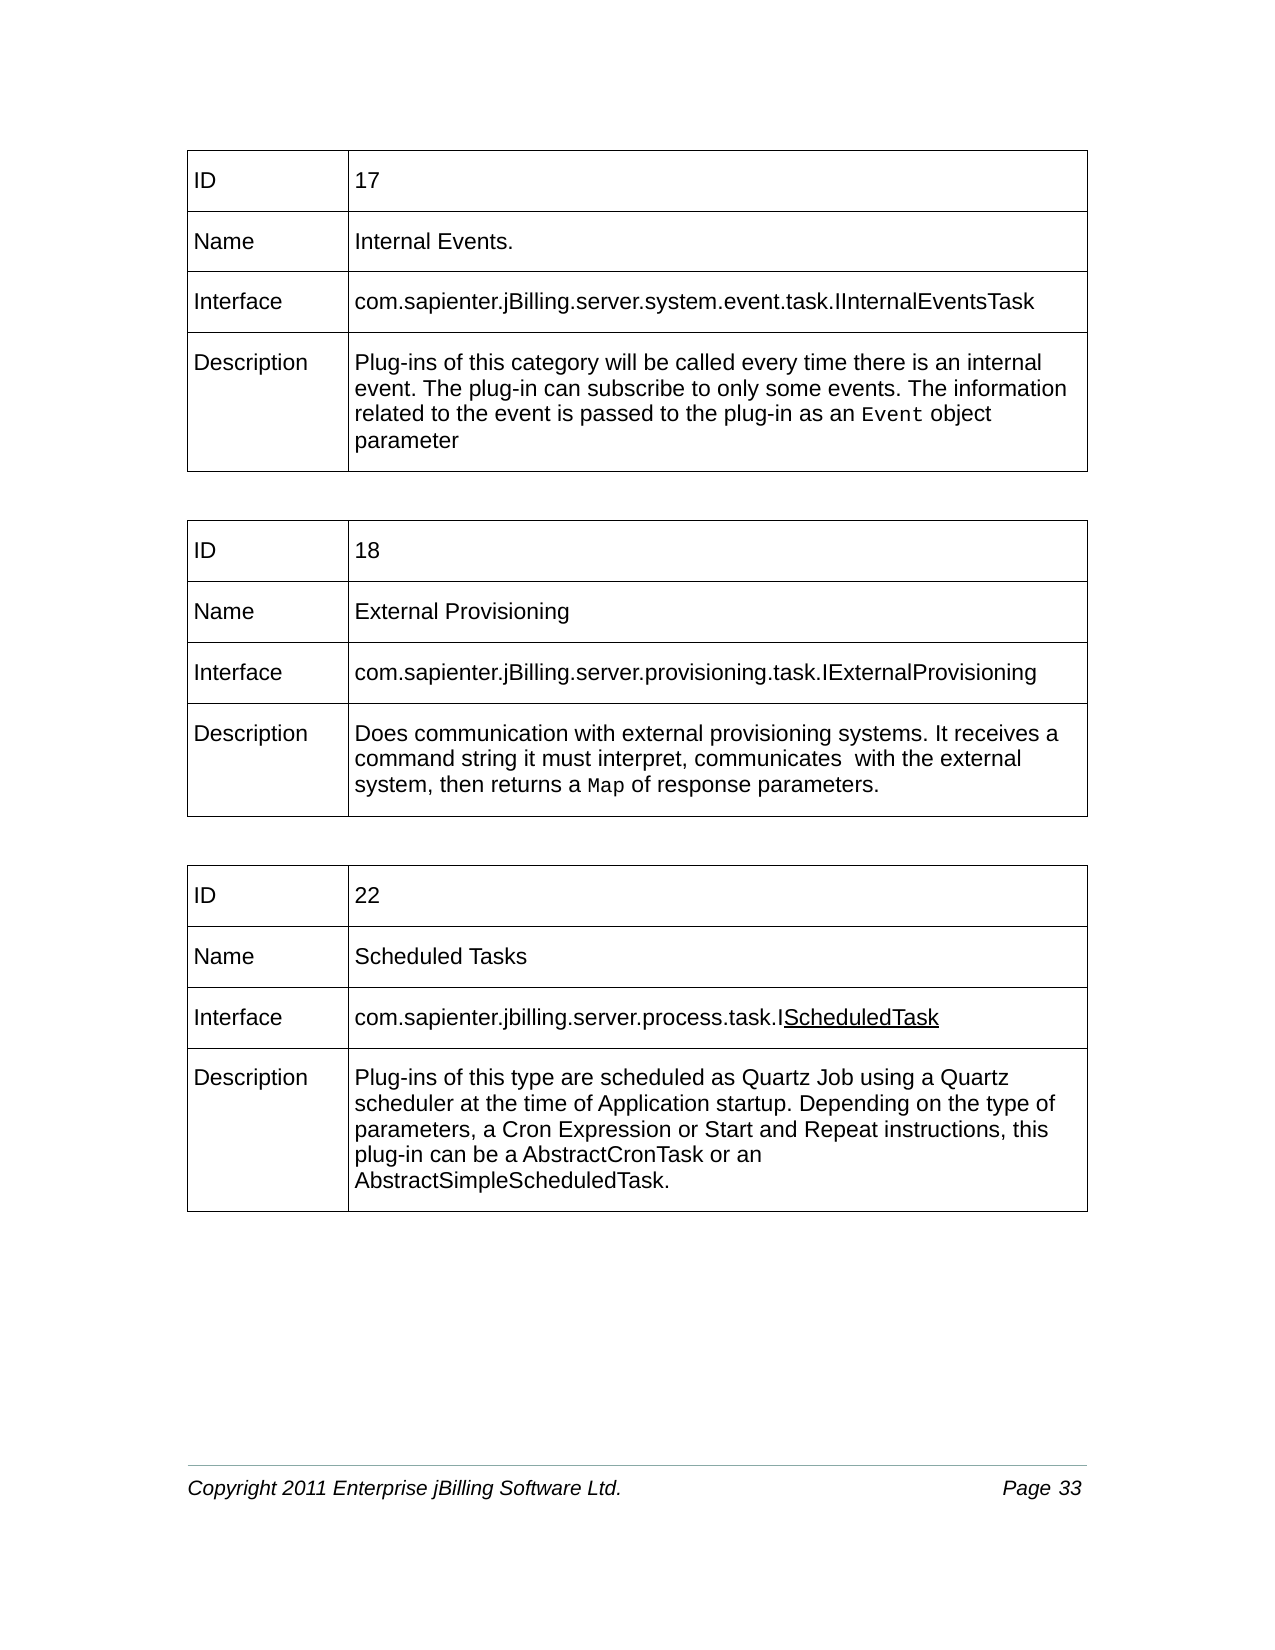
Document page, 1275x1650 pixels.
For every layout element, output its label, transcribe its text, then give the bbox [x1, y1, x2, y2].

table_cell Plug-ins of this category will be called every time there is an internal event. The plug-in can subscribe to only some events. The information related to the event is passed to the plug-in as an Event object parameter [349, 333, 1087, 471]
table_cell Description [188, 1049, 348, 1211]
table_cell Interface [188, 988, 348, 1047]
table_cell com.sapienter.jBilling.server.system.event.task.IInternalEventsTask [349, 272, 1087, 332]
table_cell Name [188, 927, 348, 987]
table_cell Name [188, 212, 348, 271]
table_header ID [188, 521, 348, 581]
table_header 17 [349, 151, 1087, 211]
table_cell Interface [188, 272, 348, 332]
table_cell Description [188, 333, 348, 471]
table_cell com.sapienter.jbilling.server.process.task.IScheduledTask [349, 988, 1087, 1047]
table_cell Description [188, 704, 348, 816]
table_header ID [188, 866, 348, 926]
table_header 22 [349, 866, 1087, 926]
table_header 18 [349, 521, 1087, 581]
table_cell com.sapienter.jBilling.server.provisioning.task.IExternalProvisioning [349, 643, 1087, 703]
table_cell Name [188, 582, 348, 642]
table_cell Scheduled Tasks [349, 927, 1087, 987]
table_cell Does communication with external provisioning systems. It receives a command string it must interpret, communicates with the external system, then returns a Map of response parameters. [349, 704, 1087, 816]
table_cell Plug-ins of this type are scheduled as Quartz Job using a Quartz scheduler at the time of Application startup. Depending on the type of parameters, a Cron Expression or Start and Repeat instructions, this plug-in can be a AbstractCronTask or an AbstractSimpleScheduledTask. [349, 1049, 1087, 1211]
table_cell Interface [188, 643, 348, 703]
table_header ID [188, 151, 348, 211]
table_cell External Provisioning [349, 582, 1087, 642]
table_cell Internal Events. [349, 212, 1087, 271]
